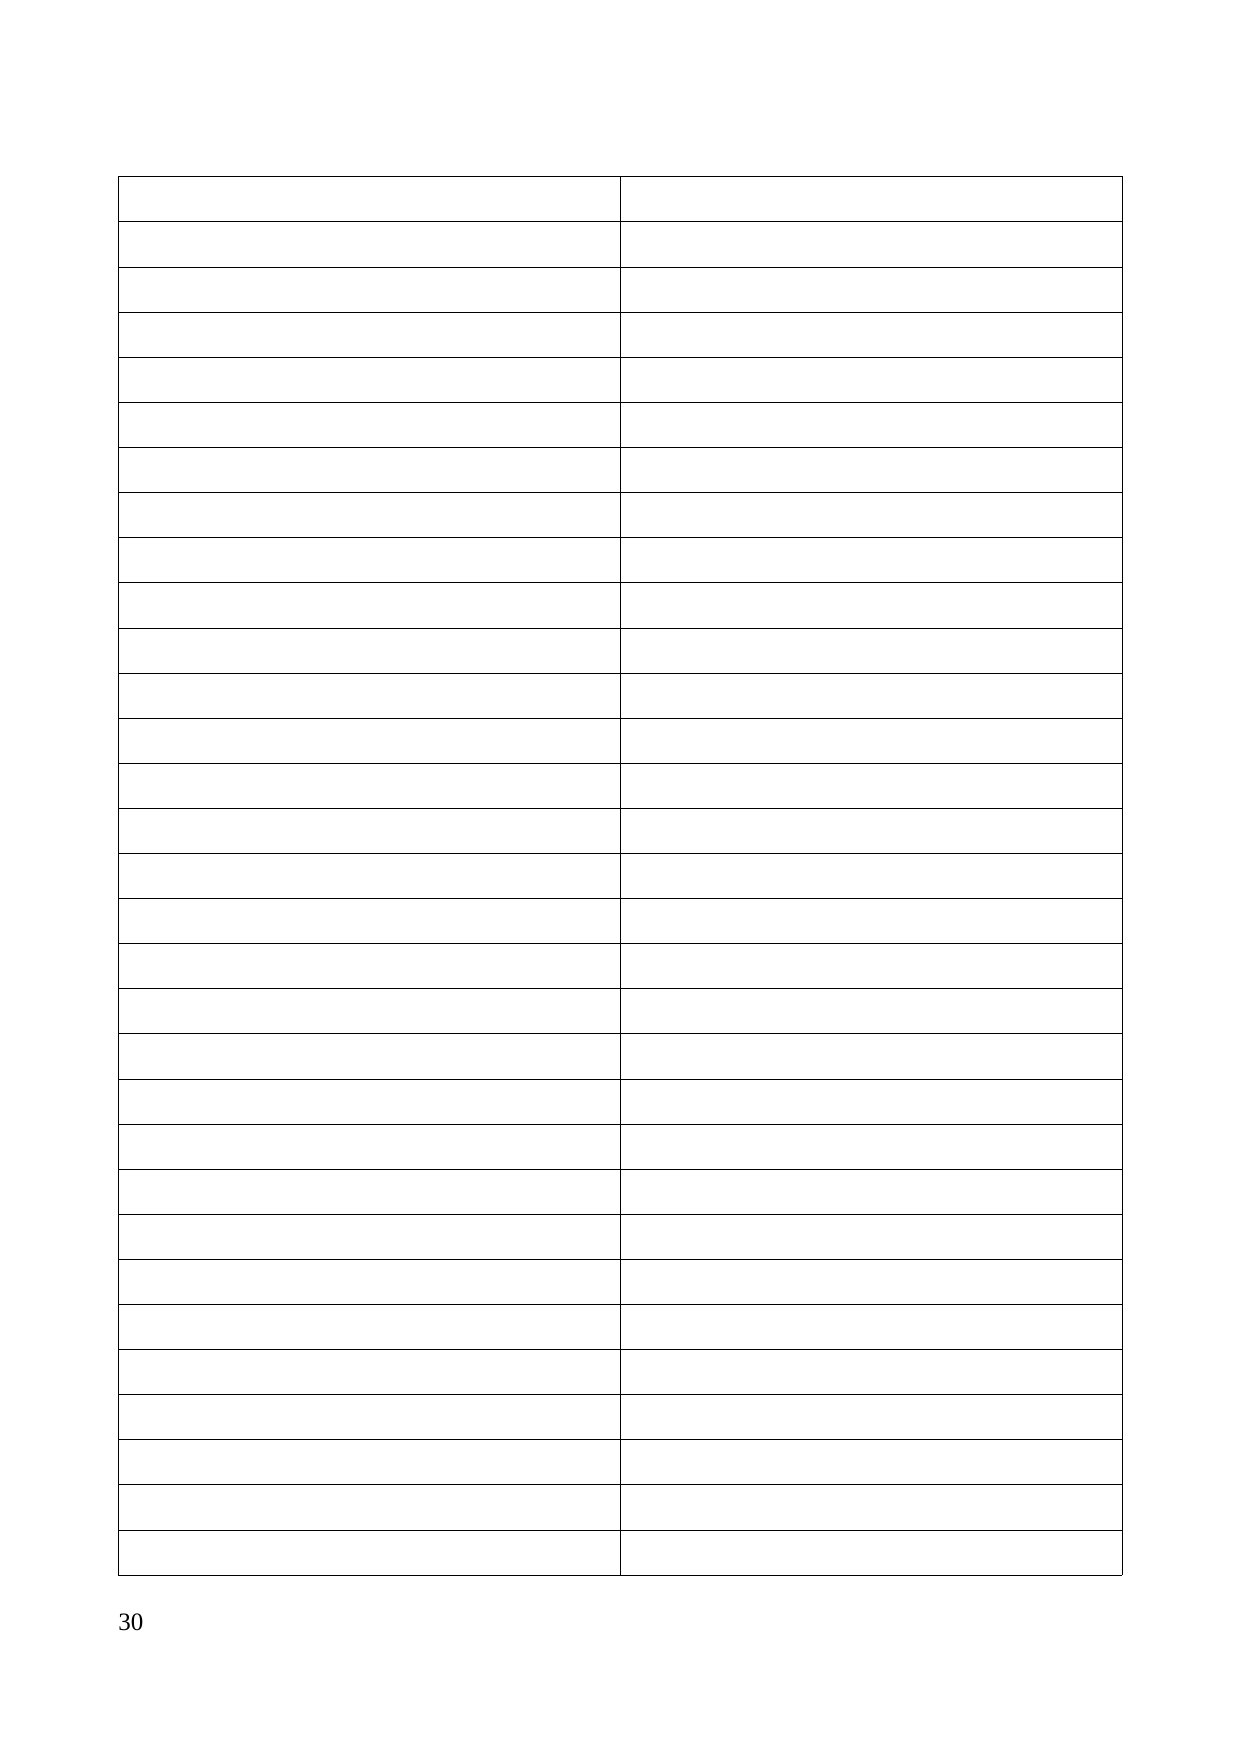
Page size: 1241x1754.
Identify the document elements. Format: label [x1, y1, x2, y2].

table_cell [621, 989, 1122, 1033]
table_cell [119, 1080, 620, 1123]
table_cell [119, 854, 620, 898]
table_cell [621, 583, 1122, 627]
table_cell [119, 222, 620, 267]
table_cell [621, 1440, 1122, 1484]
table_cell [621, 358, 1122, 402]
table_cell [119, 1485, 620, 1529]
table_cell [621, 1170, 1122, 1214]
table_cell [119, 719, 620, 763]
table_cell [119, 809, 620, 853]
table_cell [119, 1395, 620, 1439]
table_cell [621, 448, 1122, 492]
table_cell [119, 493, 620, 537]
table_cell [119, 268, 620, 312]
table_cell [621, 764, 1122, 808]
table_cell [621, 854, 1122, 898]
table_cell [621, 1260, 1122, 1304]
table_cell [621, 1034, 1122, 1078]
table_cell [119, 1215, 620, 1259]
table_cell [119, 629, 620, 672]
table_cell [621, 674, 1122, 718]
table_cell [119, 1531, 620, 1574]
table_cell [621, 809, 1122, 853]
table_cell [119, 1440, 620, 1484]
table_cell [119, 1350, 620, 1394]
table_cell [119, 899, 620, 943]
table_cell [119, 358, 620, 402]
table_cell [621, 1080, 1122, 1123]
table_cell [119, 583, 620, 627]
table_cell [621, 944, 1122, 988]
table_cell [119, 674, 620, 718]
table_cell [621, 493, 1122, 537]
table_cell [621, 403, 1122, 447]
table_cell [621, 1215, 1122, 1259]
table_cell [621, 1485, 1122, 1529]
table_cell [621, 268, 1122, 312]
table_cell [119, 764, 620, 808]
table_cell [621, 222, 1122, 267]
table_cell [119, 989, 620, 1033]
table_cell [621, 629, 1122, 672]
table_cell [621, 719, 1122, 763]
table_cell [119, 313, 620, 357]
table_cell [621, 177, 1122, 221]
table_cell [119, 1125, 620, 1169]
table_cell [621, 899, 1122, 943]
table_cell [119, 1260, 620, 1304]
table_cell [119, 1305, 620, 1349]
table_cell [119, 448, 620, 492]
table_cell [621, 1395, 1122, 1439]
table_cell [621, 538, 1122, 582]
table_cell [621, 1125, 1122, 1169]
table_cell [621, 1531, 1122, 1574]
table_cell [119, 944, 620, 988]
table_cell [621, 1350, 1122, 1394]
table_cell [621, 313, 1122, 357]
table_cell [119, 403, 620, 447]
table_cell [621, 1305, 1122, 1349]
table_cell [119, 1170, 620, 1214]
table_cell [119, 538, 620, 582]
table_cell [119, 177, 620, 221]
table_cell [119, 1034, 620, 1078]
